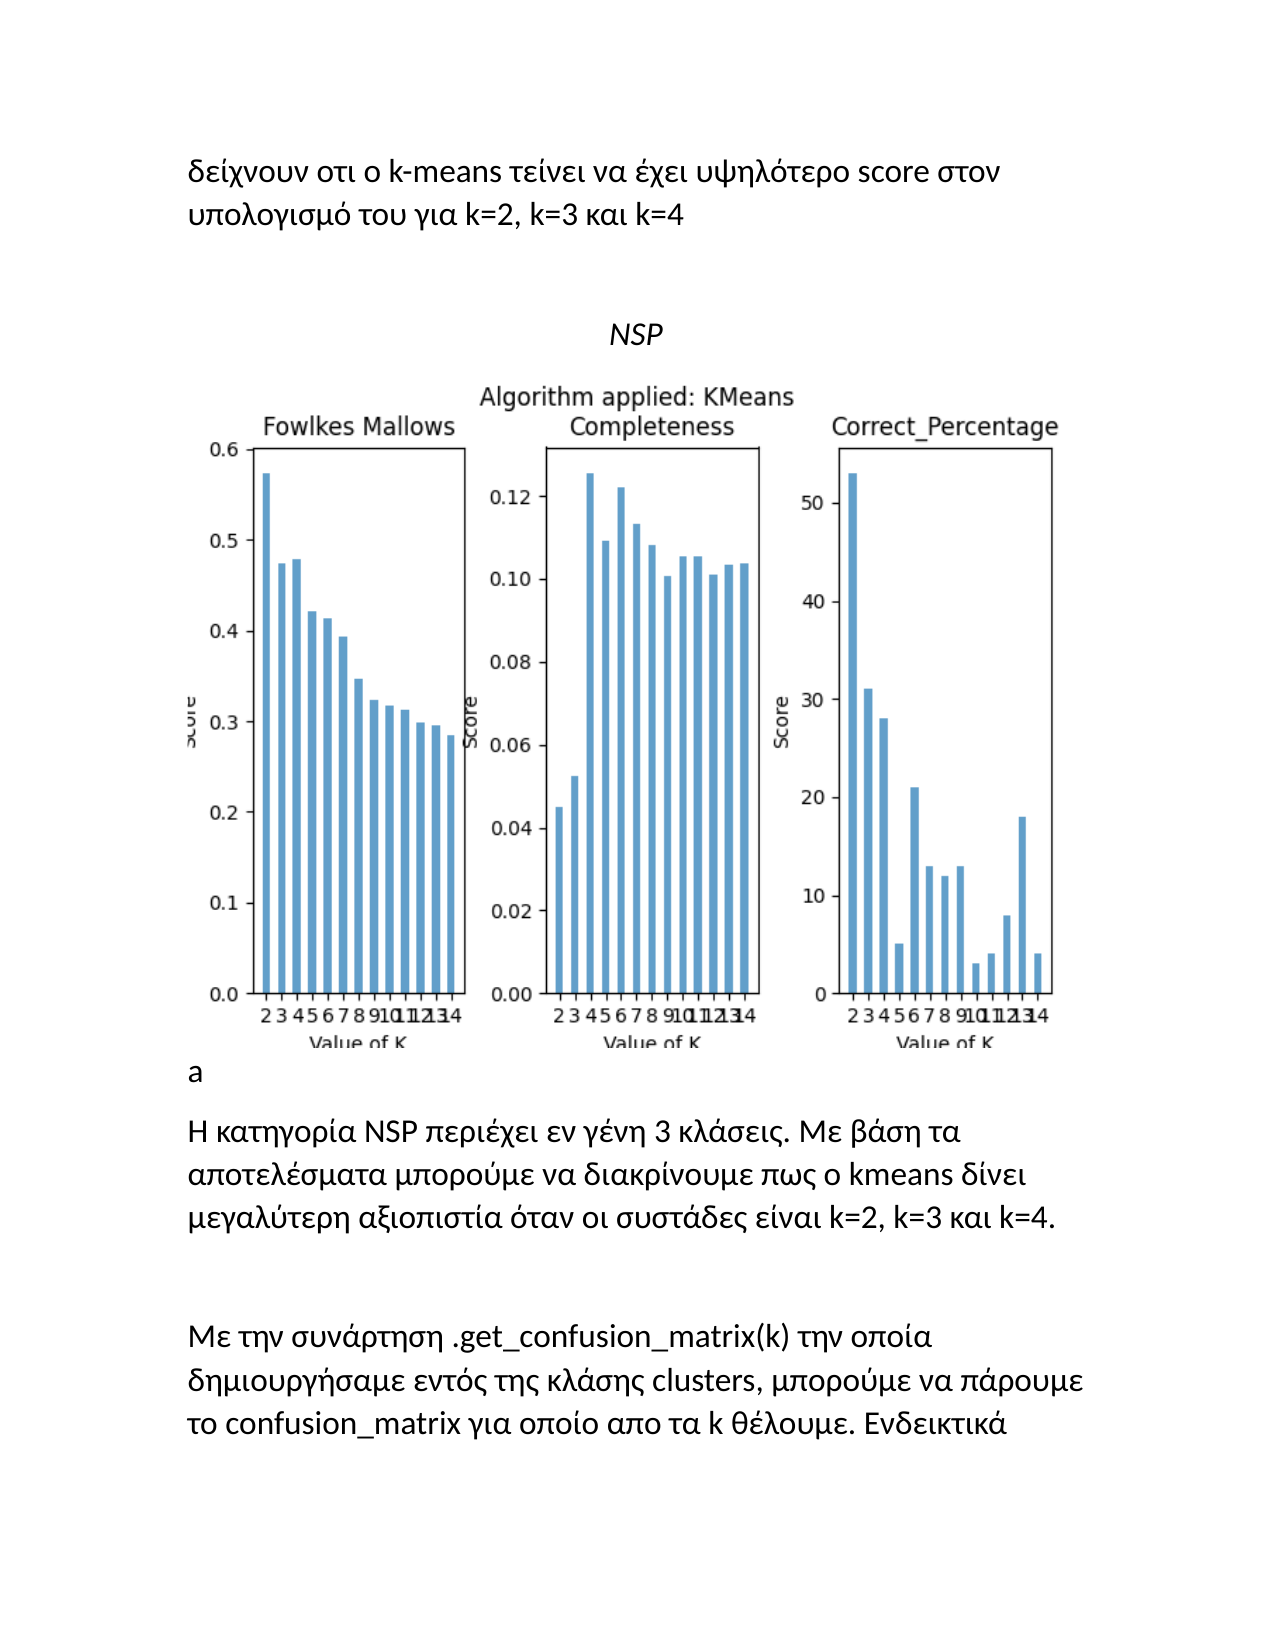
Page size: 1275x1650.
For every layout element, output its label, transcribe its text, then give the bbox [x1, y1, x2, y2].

text δείχνουν οτι ο k-means τείνει να έχει υψηλότερο score στον υπολογισμό του για k=2, k=3 και k=4 [187, 150, 1087, 234]
text Με την συνάρτηση .get_confusion_matrix(k) την οποία δημιουργήσαμε εντός της κλάσης clusters, μπορούμε να πάρουμε το confusion_matrix για οποίο απο τα k θέλουμε. Ενδεικτικά [187, 1316, 1087, 1442]
text a [187, 1048, 1087, 1091]
text Η κατηγορία NSP περιέχει εν γένη 3 κλάσεις. Με βάση τα αποτελέσματα μπορούμε να διακρίνουμε πως ο kmeans δίνει μεγαλύτερη αξιοπιστία όταν οι συστάδες είναι k=2, k=3 και k=4. [187, 1110, 1087, 1237]
text NSP [187, 313, 1087, 353]
